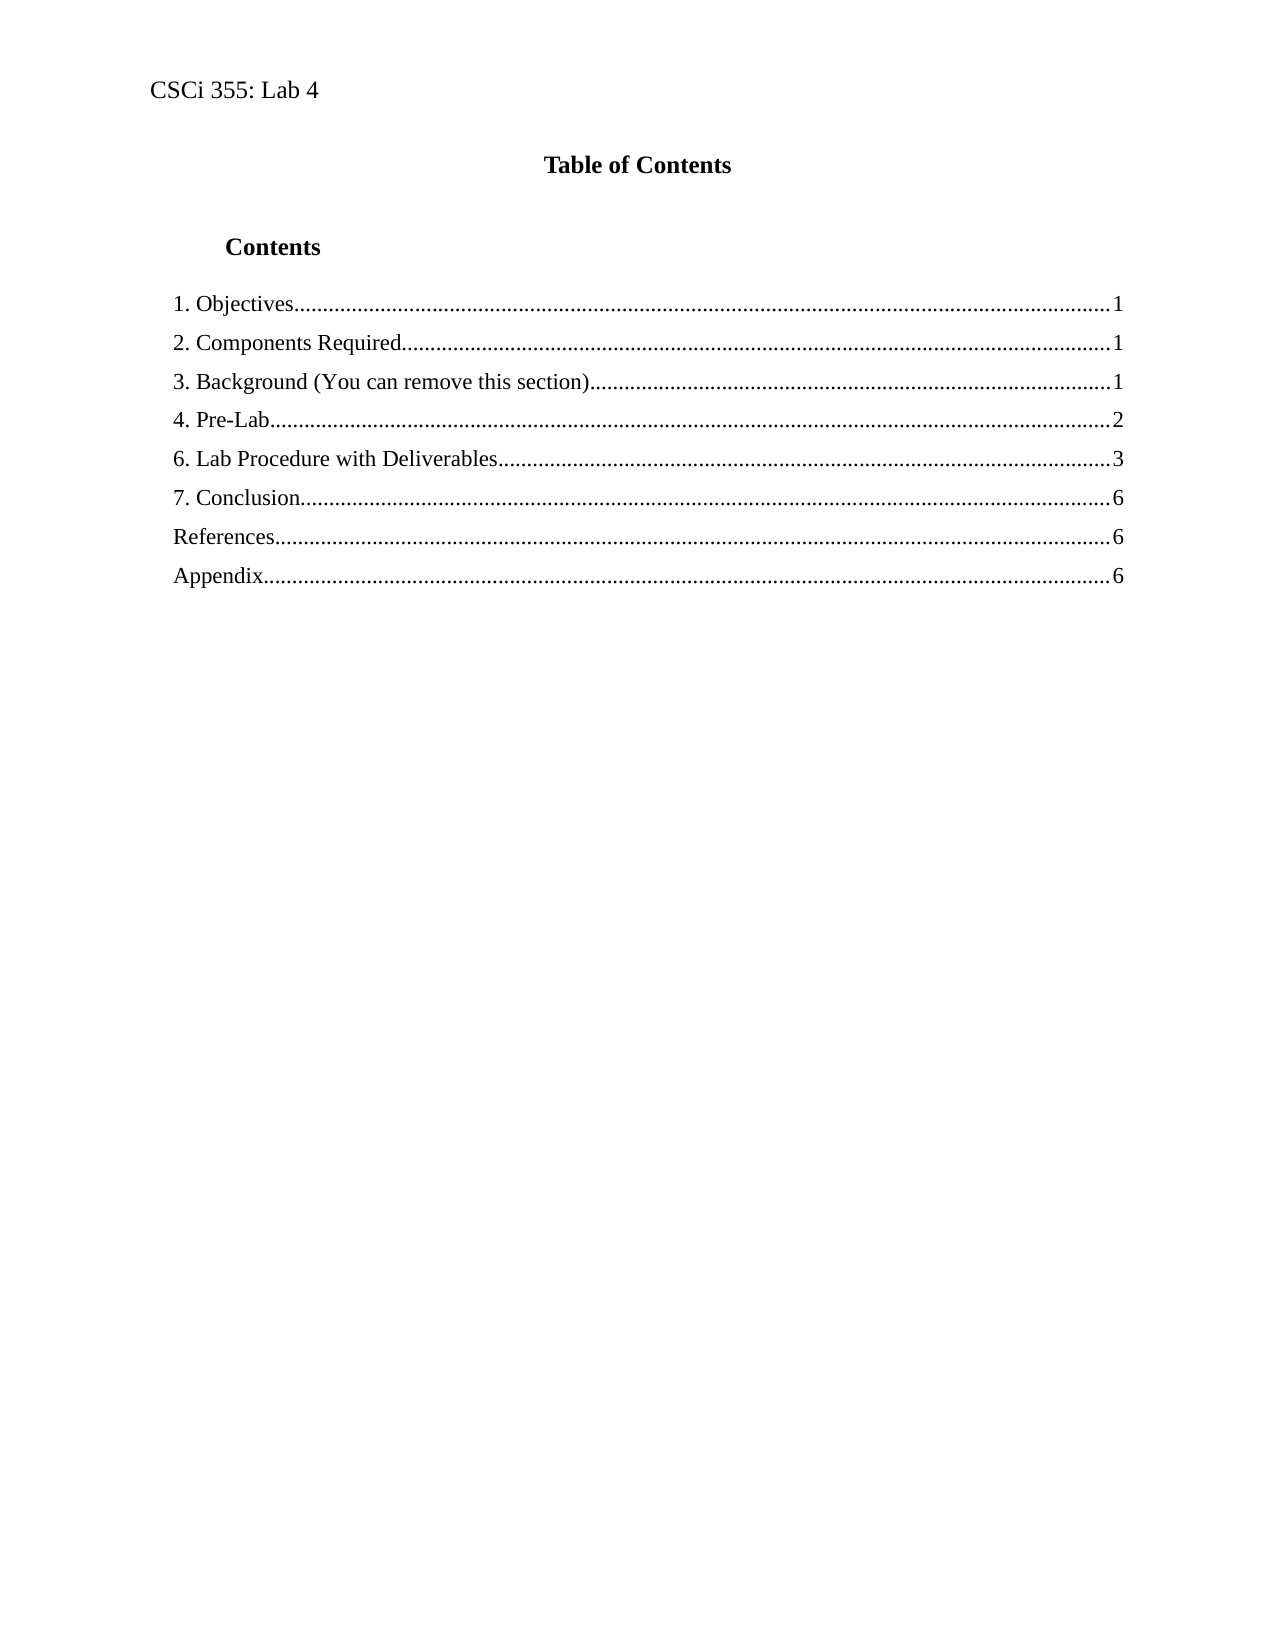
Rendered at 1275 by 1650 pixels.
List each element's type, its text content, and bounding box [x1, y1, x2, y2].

text Appendix 6 [173, 562, 1125, 588]
title Table of Contents [150, 150, 1125, 179]
subtitle Contents [150, 232, 1125, 261]
text References 6 [173, 523, 1125, 549]
text 4. Pre-Lab 2 [173, 407, 1125, 433]
text 7. Conclusion 6 [173, 484, 1125, 511]
text 1. Objectives 1 [173, 290, 1125, 316]
text 3. Background (You can remove this section) 1 [173, 368, 1125, 394]
text 2. Components Required 1 [173, 329, 1125, 355]
text 6. Lab Procedure with Deliverables 3 [173, 445, 1125, 472]
